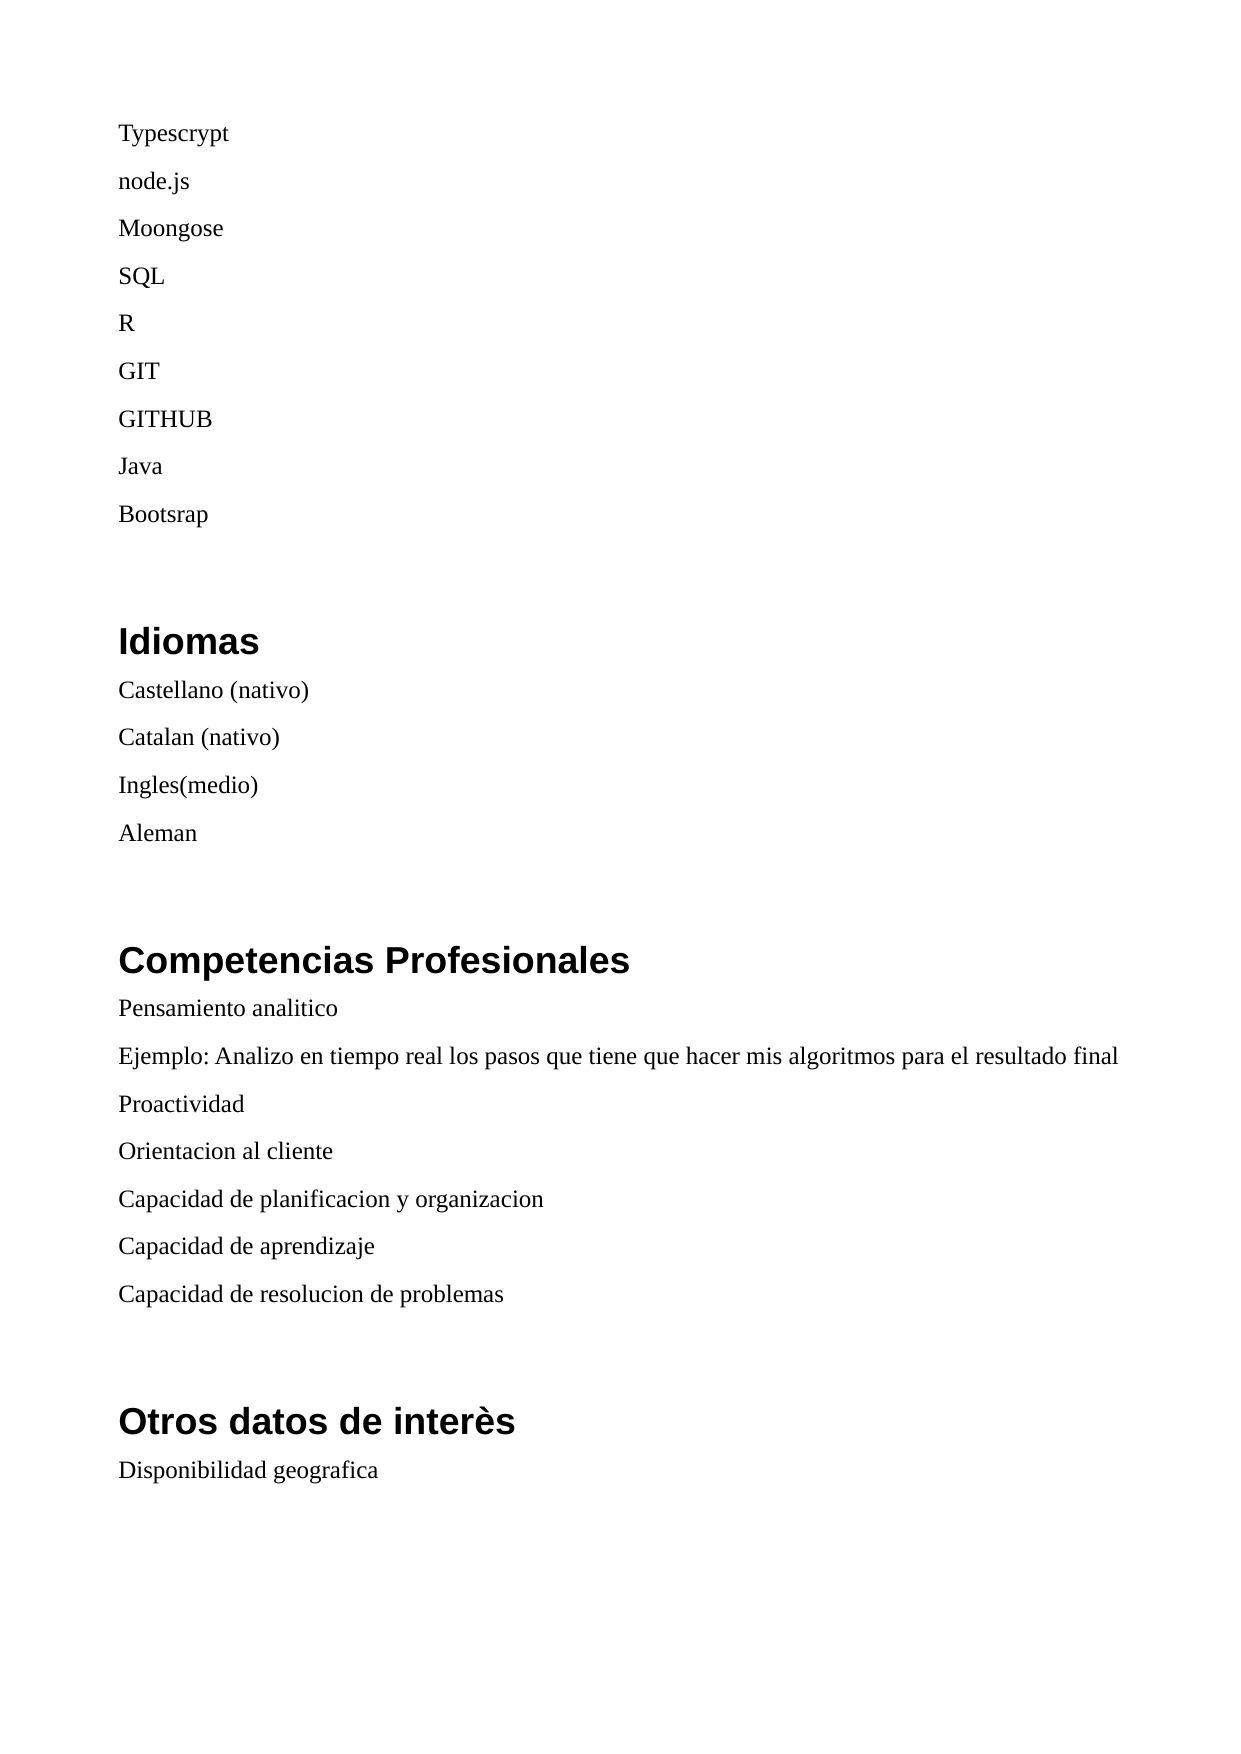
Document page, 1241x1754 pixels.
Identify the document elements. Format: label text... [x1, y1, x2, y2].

text Proactividad [118, 1089, 1122, 1117]
text Pensamiento analitico [118, 993, 1122, 1022]
text Ingles(medio) [118, 770, 1122, 799]
text R [118, 308, 1122, 337]
text Castellano (nativo) [118, 675, 1122, 703]
text GIT [118, 356, 1122, 385]
text Typescrypt [118, 118, 1122, 147]
text Ejemplo: Analizo en tiempo real los pasos que tiene que hacer mis algoritmos para el resultado final [118, 1041, 1122, 1070]
text Bootsrap [118, 499, 1122, 528]
text Catalan (nativo) [118, 722, 1122, 751]
text Java [118, 451, 1122, 480]
text Aleman [118, 818, 1122, 846]
text Capacidad de planificacion y organizacion [118, 1184, 1122, 1213]
text Capacidad de aprendizaje [118, 1231, 1122, 1260]
text node.js [118, 166, 1122, 194]
subtitle Competencias Profesionales [118, 938, 1122, 981]
subtitle Idiomas [118, 619, 1122, 662]
subtitle Otros datos de interès [118, 1399, 1122, 1442]
text Disponibilidad geografica [118, 1455, 1122, 1484]
text Capacidad de resolucion de problemas [118, 1279, 1122, 1308]
text Moongose [118, 213, 1122, 242]
text Orientacion al cliente [118, 1136, 1122, 1165]
text SQL [118, 261, 1122, 290]
text GITHUB [118, 404, 1122, 432]
